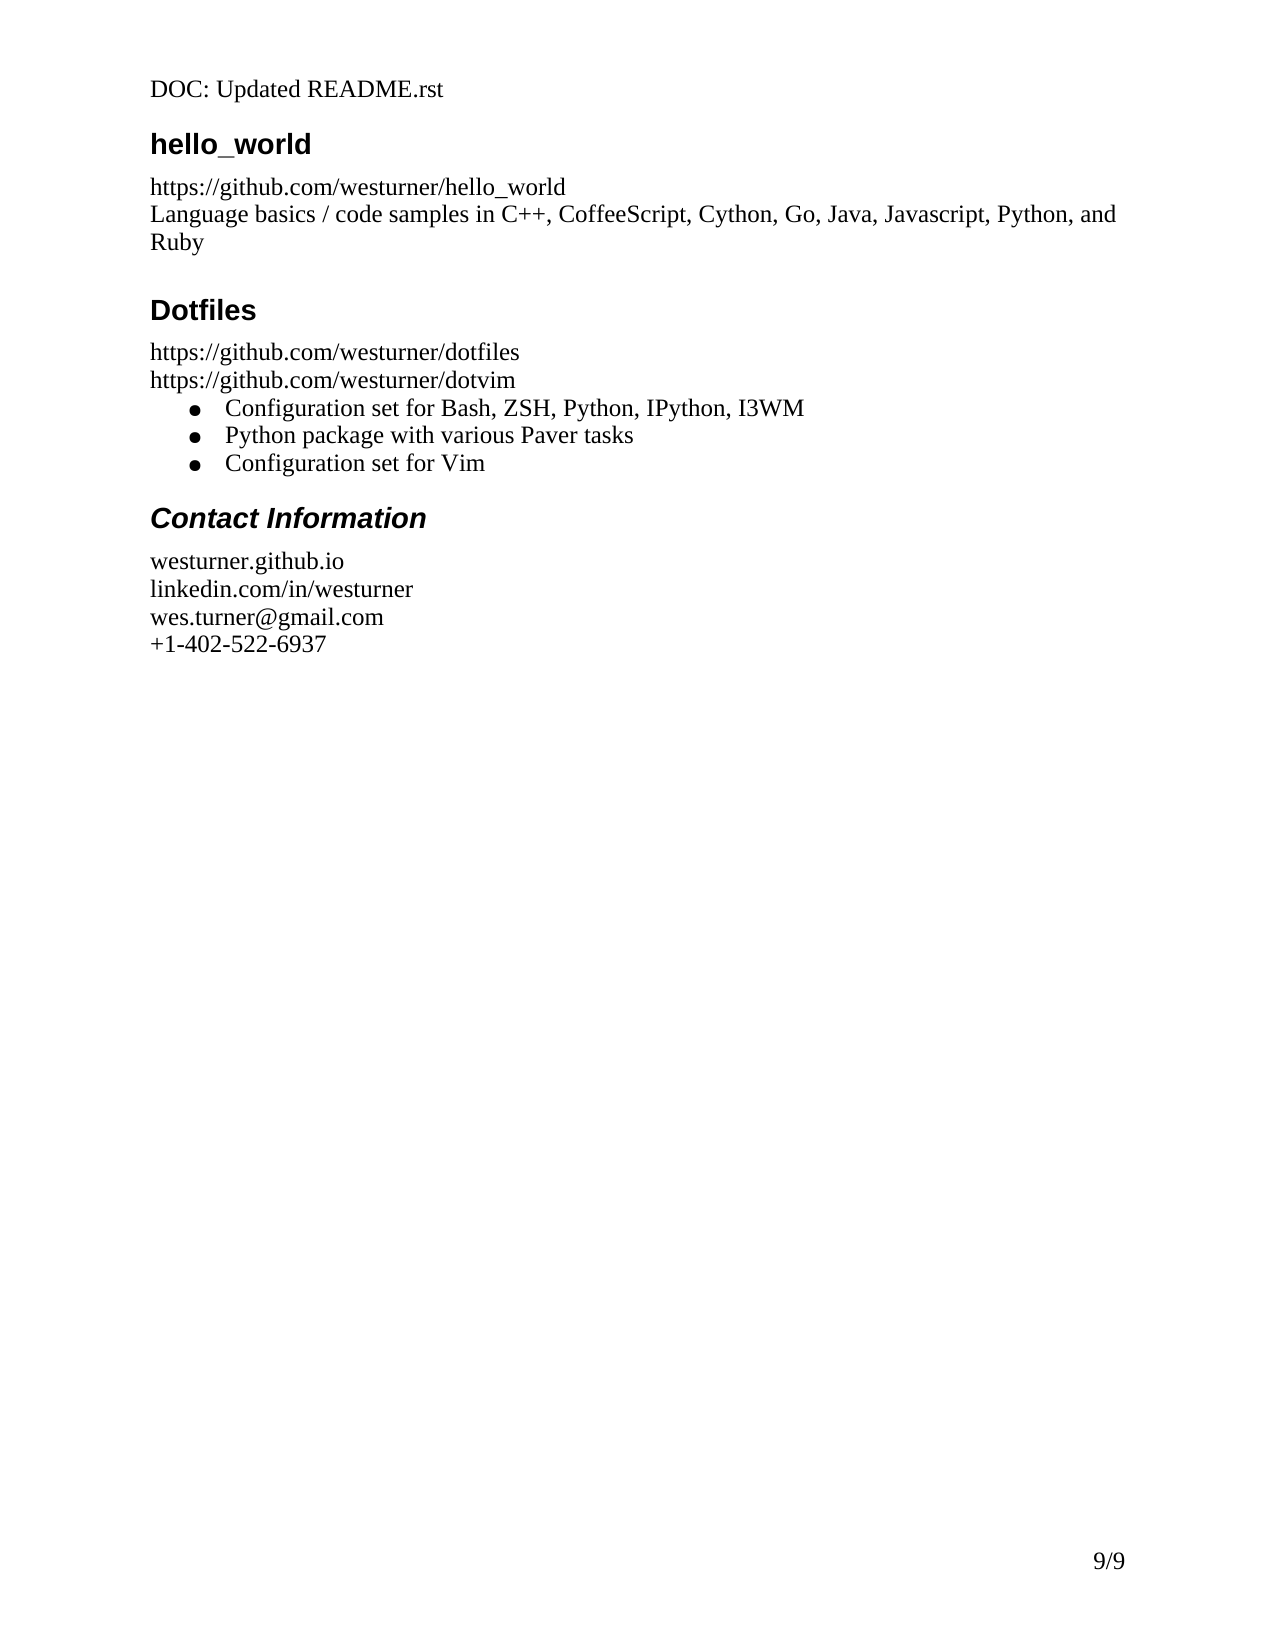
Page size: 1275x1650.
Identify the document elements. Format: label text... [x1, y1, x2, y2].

text https://github.com/westurner/dotvim [150, 366, 1125, 394]
text +1-402-522-6937 [150, 630, 1125, 658]
text wes.turner@gmail.com [150, 603, 1125, 630]
text DOC: Updated README.rst [150, 75, 1125, 103]
text westurner.github.io [150, 547, 1125, 575]
subtitle hello_world [150, 128, 1125, 160]
text linkedin.com/in/westurner [150, 575, 1125, 603]
text https://github.com/westurner/hello_world [150, 173, 1125, 201]
list Configuration set for Bash, ZSH, Python, IPython, I3WM [187, 394, 1125, 422]
list Python package with various Paver tasks [187, 422, 1125, 449]
subtitle Dotfiles [150, 293, 1125, 326]
subtitle Contact Information [150, 502, 1125, 535]
list Configuration set for Vim [187, 449, 1125, 477]
text https://github.com/westurner/dotfiles [150, 338, 1125, 366]
text Language basics / code samples in C++, CoffeeScript, Cython, Go, Java, Javascript, Python, and Ruby [150, 201, 1125, 256]
